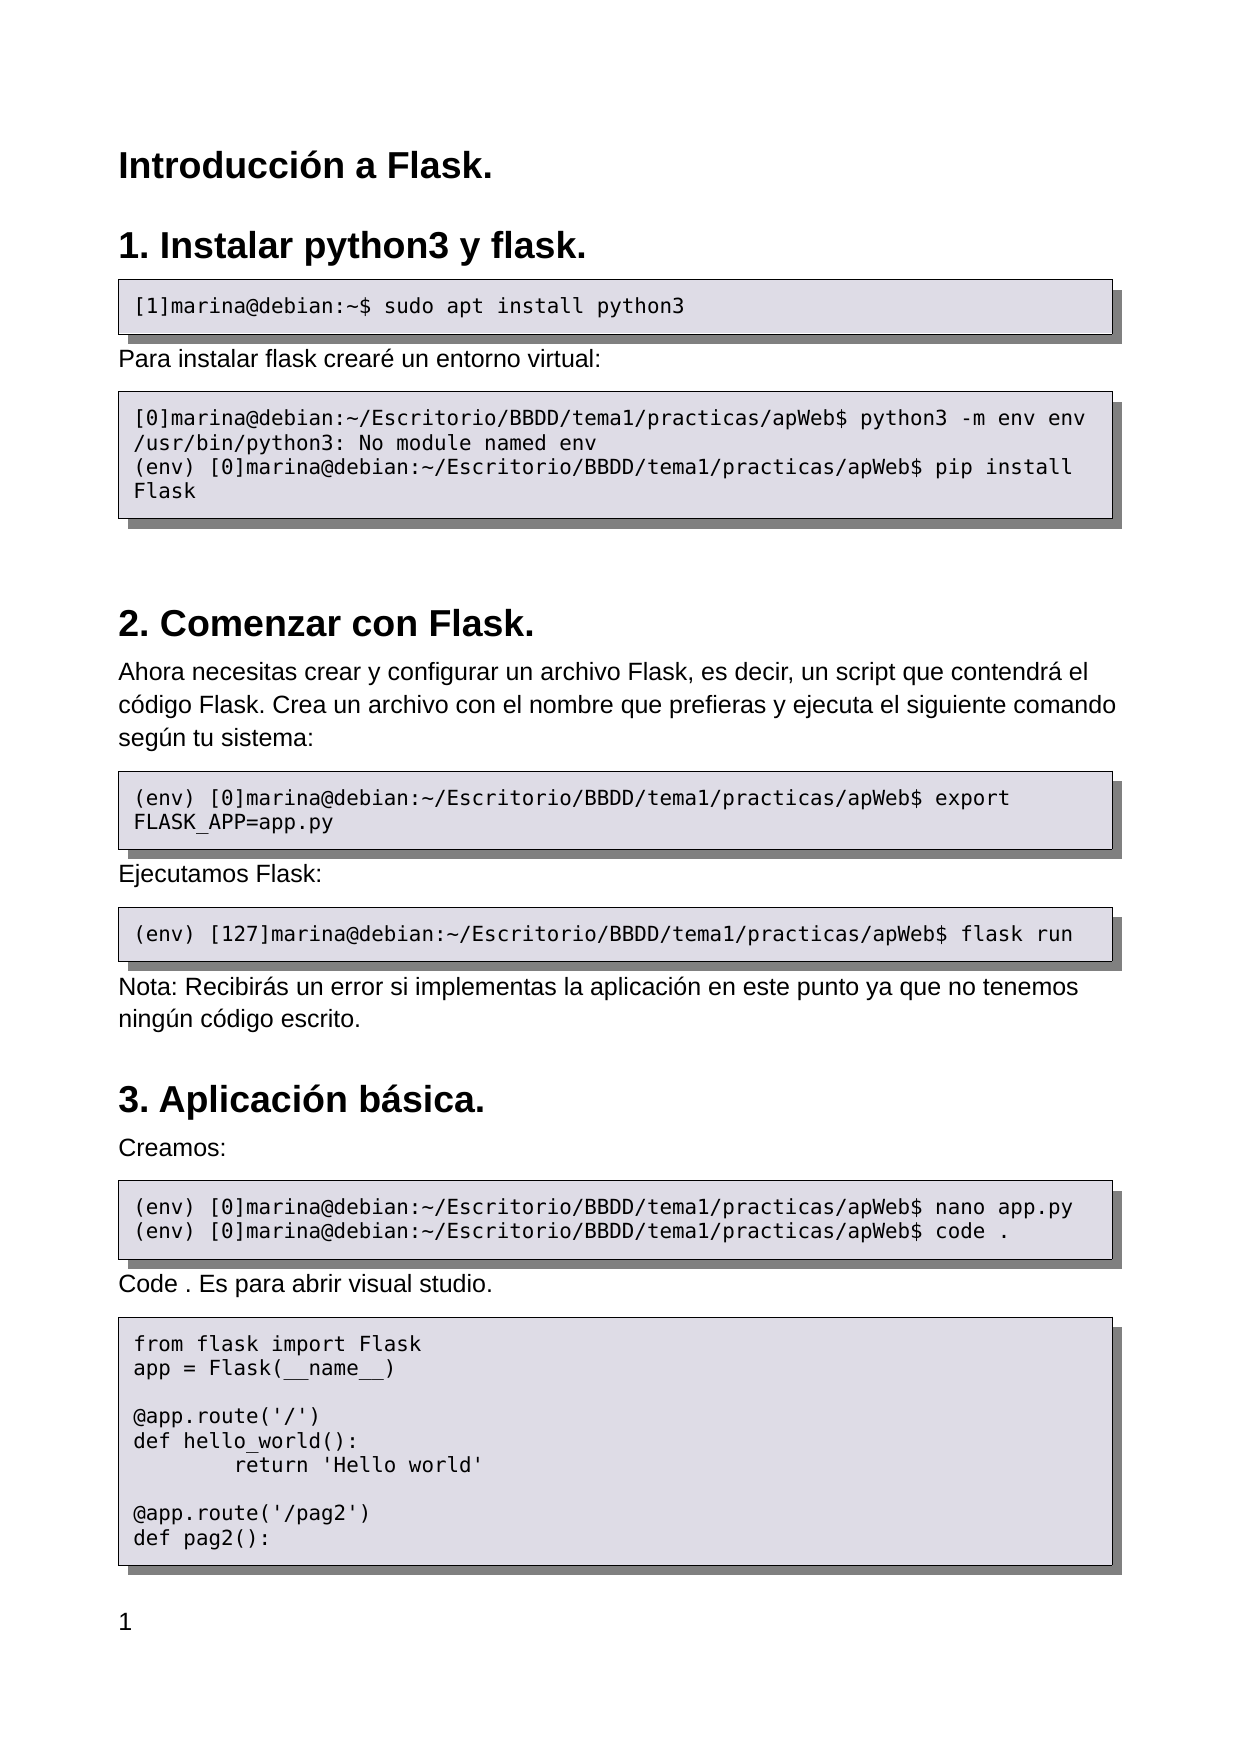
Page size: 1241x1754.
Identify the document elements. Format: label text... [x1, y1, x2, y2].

text app = Flask(__name__) [119, 1341, 1112, 1365]
subtitle 3. Aplicación básica. [118, 1077, 1122, 1120]
text return 'Hello world' [119, 1438, 1112, 1462]
text (env) [0]marina@debian:~/Escritorio/BBDD/tema1/practicas/apWeb$ pip install Flask [119, 440, 1112, 518]
subtitle 1. Instalar python3 y flask. [118, 224, 1122, 267]
text Creamos: [118, 1133, 1122, 1161]
text (env) [0]marina@debian:~/Escritorio/BBDD/tema1/practicas/apWeb$ nano app.py [119, 1181, 1112, 1204]
text (env) [0]marina@debian:~/Escritorio/BBDD/tema1/practicas/apWeb$ export FLASK_APP=app.py [119, 772, 1112, 849]
text from flask import Flask [119, 1318, 1112, 1341]
text Nota: Recibirás un error si implementas la aplicación en este punto ya que no tenemos ningún código escrito. [118, 971, 1122, 1033]
text Ahora necesitas crear y configurar un archivo Flask, es decir, un script que contendrá el código Flask. Crea un archivo con el nombre que prefieras y ejecuta el siguiente comando según tu sistema: [118, 657, 1122, 752]
text @app.route('/') [119, 1389, 1112, 1414]
text Ejecutamos Flask: [118, 859, 1122, 888]
text (env) [127]marina@debian:~/Escritorio/BBDD/tema1/practicas/apWeb$ flask run [119, 908, 1112, 961]
text Para instalar flask crearé un entorno virtual: [118, 344, 1122, 373]
text def hello_world(): [119, 1414, 1112, 1438]
text [0]marina@debian:~/Escritorio/BBDD/tema1/practicas/apWeb$ python3 -m env env [119, 392, 1112, 416]
subtitle Introducción a Flask. [118, 143, 1122, 186]
text /usr/bin/python3: No module named env [119, 416, 1112, 440]
subtitle 2. Comenzar con Flask. [118, 601, 1122, 644]
text Code . Es para abrir visual studio. [118, 1269, 1122, 1298]
text (env) [0]marina@debian:~/Escritorio/BBDD/tema1/practicas/apWeb$ code . [119, 1204, 1112, 1259]
text def pag2(): [119, 1511, 1112, 1565]
text @app.route('/pag2') [119, 1487, 1112, 1511]
text [1]marina@debian:~$ sudo apt install python3 [119, 280, 1112, 333]
